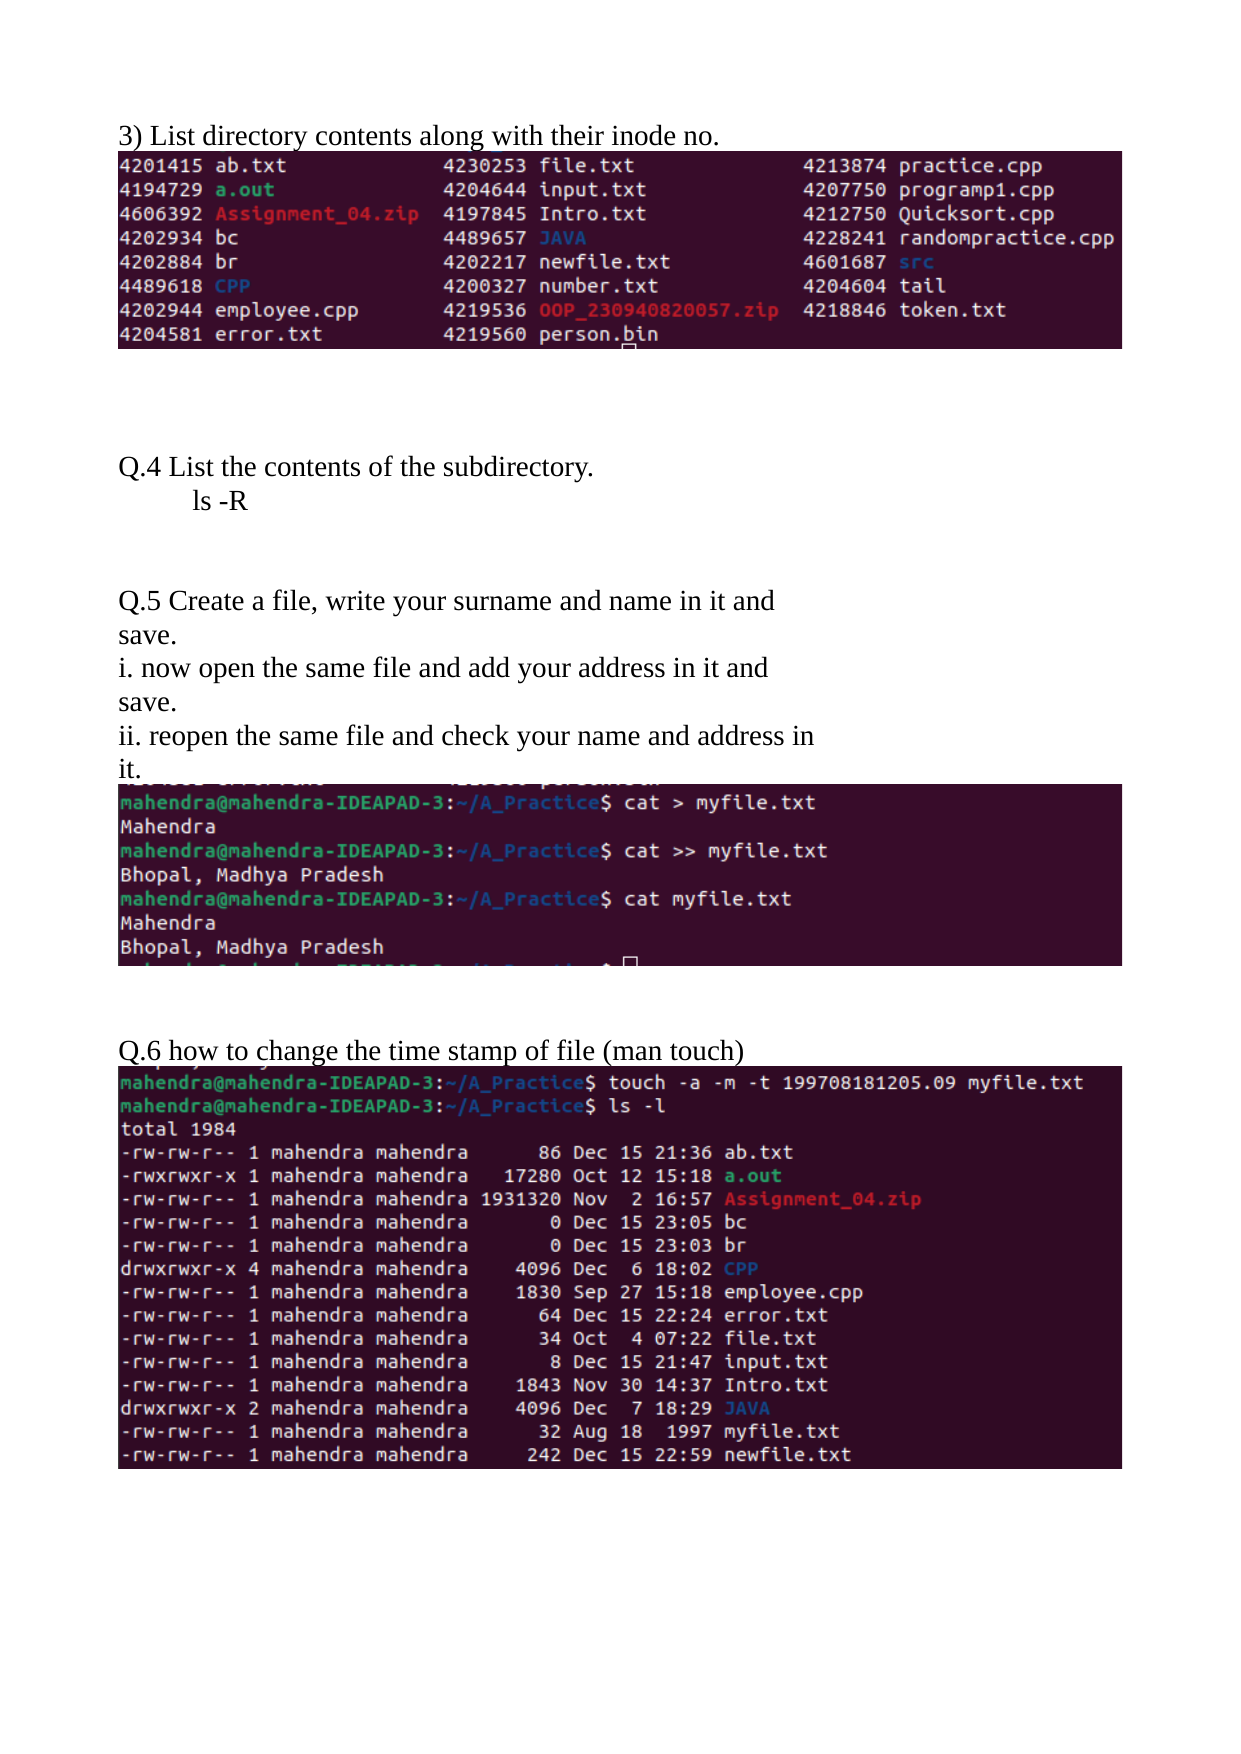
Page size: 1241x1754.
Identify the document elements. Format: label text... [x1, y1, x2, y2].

text it. [118, 751, 1122, 784]
picture [118, 151, 1123, 349]
text Q.6 how to change the time stamp of file (man touch) [118, 1033, 1122, 1066]
text i. now open the same file and add your address in it and [118, 651, 1122, 684]
text ls -R [118, 483, 1122, 516]
text save. [118, 684, 1122, 718]
text Q.4 List the contents of the subdirectory. [118, 449, 1122, 483]
picture [118, 784, 1123, 966]
text ii. reopen the same file and check your name and address in [118, 718, 1122, 751]
text save. [118, 617, 1122, 651]
picture [118, 1066, 1123, 1469]
text 3) List directory contents along with their inode no. [118, 118, 1122, 151]
text Q.5 Create a file, write your surname and name in it and [118, 583, 1122, 617]
